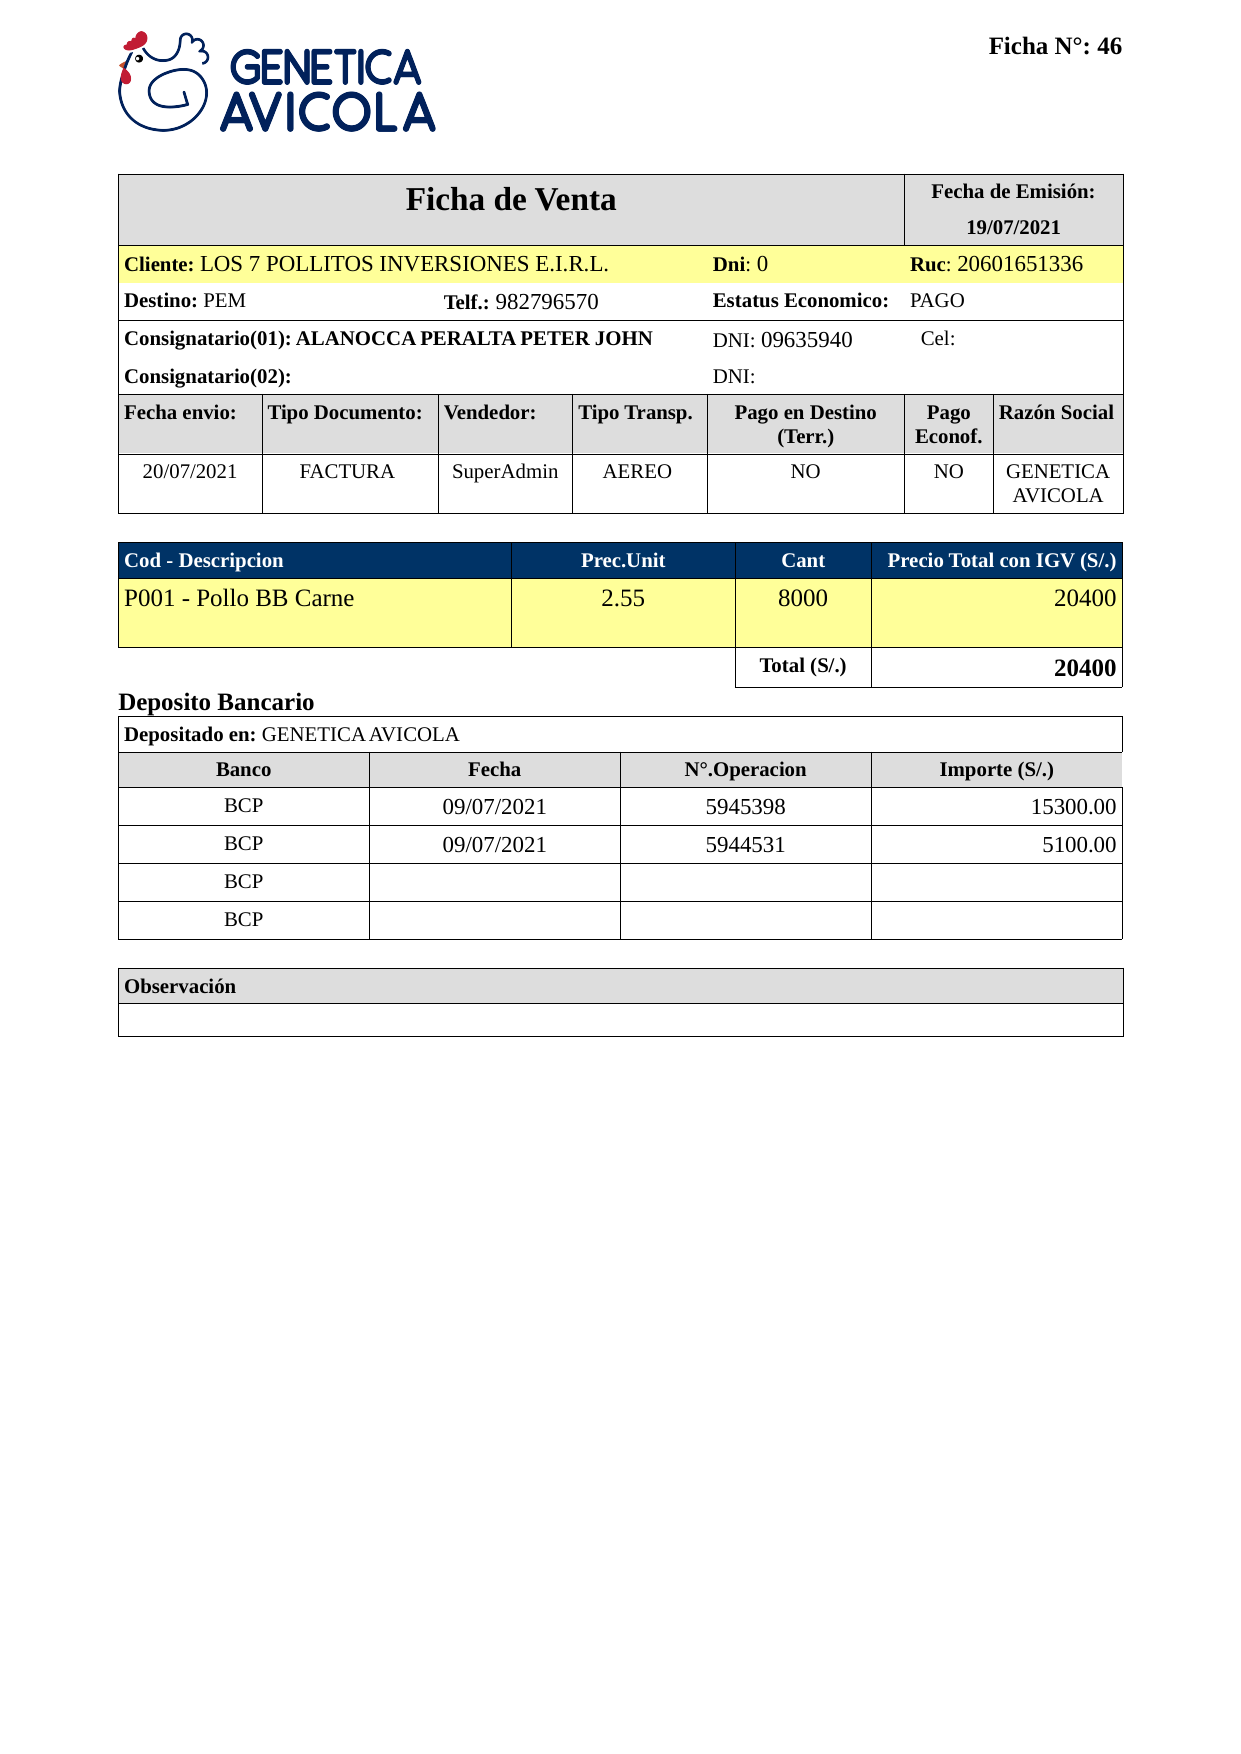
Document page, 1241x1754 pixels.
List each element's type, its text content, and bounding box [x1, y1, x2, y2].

table_cell [621, 864, 871, 901]
table_cell Cliente: LOS 7 POLLITOS INVERSIONES E.I.R.L. [119, 246, 707, 283]
table_cell GENETICA AVICOLA [994, 455, 1123, 513]
table_cell NO [905, 455, 993, 513]
table_cell BCP [119, 864, 369, 901]
table_cell P001 - Pollo BB Carne [119, 579, 511, 647]
table_cell [119, 1004, 1123, 1036]
table_cell FACTURA [263, 455, 438, 513]
table_cell PAGO [904, 283, 1123, 320]
table_cell 20400 [872, 648, 1122, 687]
table_cell Consignatario(01): ALANOCCA PERALTA PETER JOHN [119, 321, 707, 358]
table_header Fecha de Emisión: [905, 175, 1123, 209]
table_cell 09/07/2021 [370, 788, 620, 825]
table_cell [621, 902, 871, 939]
table_cell DNI: 09635940 [707, 321, 915, 358]
table_cell 15300.00 [872, 788, 1122, 825]
table_cell Fecha [370, 753, 620, 787]
table_cell [511, 648, 735, 687]
table_cell Consignatario(02): [119, 358, 707, 394]
table_cell Ruc: 20601651336 [904, 246, 1123, 283]
table_cell 2.55 [512, 579, 735, 647]
table_cell Fecha envio: [119, 395, 262, 453]
table_header Precio Total con IGV (S/.) [872, 543, 1122, 578]
table_header Cant [736, 543, 871, 578]
table_cell [872, 902, 1122, 939]
table_cell [370, 902, 620, 939]
table_cell Pago Econof. [905, 395, 993, 453]
picture [118, 31, 436, 132]
table_cell 20/07/2021 [119, 455, 262, 513]
table_cell 19/07/2021 [905, 209, 1123, 245]
table_header Ficha de Venta [119, 175, 904, 245]
table_cell Pago en Destino (Terr.) [708, 395, 904, 453]
table_cell 5944531 [621, 826, 871, 863]
table_cell [370, 864, 620, 901]
table_header Cod - Descripcion [119, 543, 511, 578]
table_cell 8000 [736, 579, 871, 647]
table_cell Destino: PEM [119, 283, 438, 320]
table_cell Total (S/.) [736, 648, 871, 687]
text Deposito Bancario [118, 687, 1122, 716]
table_cell BCP [119, 788, 369, 825]
table_cell BCP [119, 826, 369, 863]
table_header Observación [119, 969, 1123, 1003]
table_cell AEREO [573, 455, 707, 513]
table_cell Cel: [915, 321, 1123, 358]
table_cell 5100.00 [872, 826, 1122, 863]
table_cell NO [708, 455, 904, 513]
table_cell Estatus Economico: [707, 283, 904, 320]
table_cell SuperAdmin [439, 455, 572, 513]
table_cell Tipo Transp. [573, 395, 707, 453]
table_cell Importe (S/.) [872, 753, 1122, 787]
table_cell Telf.: 982796570 [438, 283, 707, 320]
table_cell DNI: [707, 358, 1123, 394]
table_cell Dni: 0 [707, 246, 904, 283]
table_cell Tipo Documento: [263, 395, 438, 453]
table_header Depositado en: GENETICA AVICOLA [119, 717, 1122, 752]
table_cell [872, 864, 1122, 901]
table_cell [118, 648, 511, 687]
table_cell BCP [119, 902, 369, 939]
table_cell Banco [119, 753, 369, 787]
table_cell N°.Operacion [621, 753, 871, 787]
table_cell 5945398 [621, 788, 871, 825]
table_cell 20400 [872, 579, 1122, 647]
table_header Prec.Unit [512, 543, 735, 578]
table_cell 09/07/2021 [370, 826, 620, 863]
table_cell Vendedor: [439, 395, 572, 453]
table_cell Razón Social [994, 395, 1123, 453]
